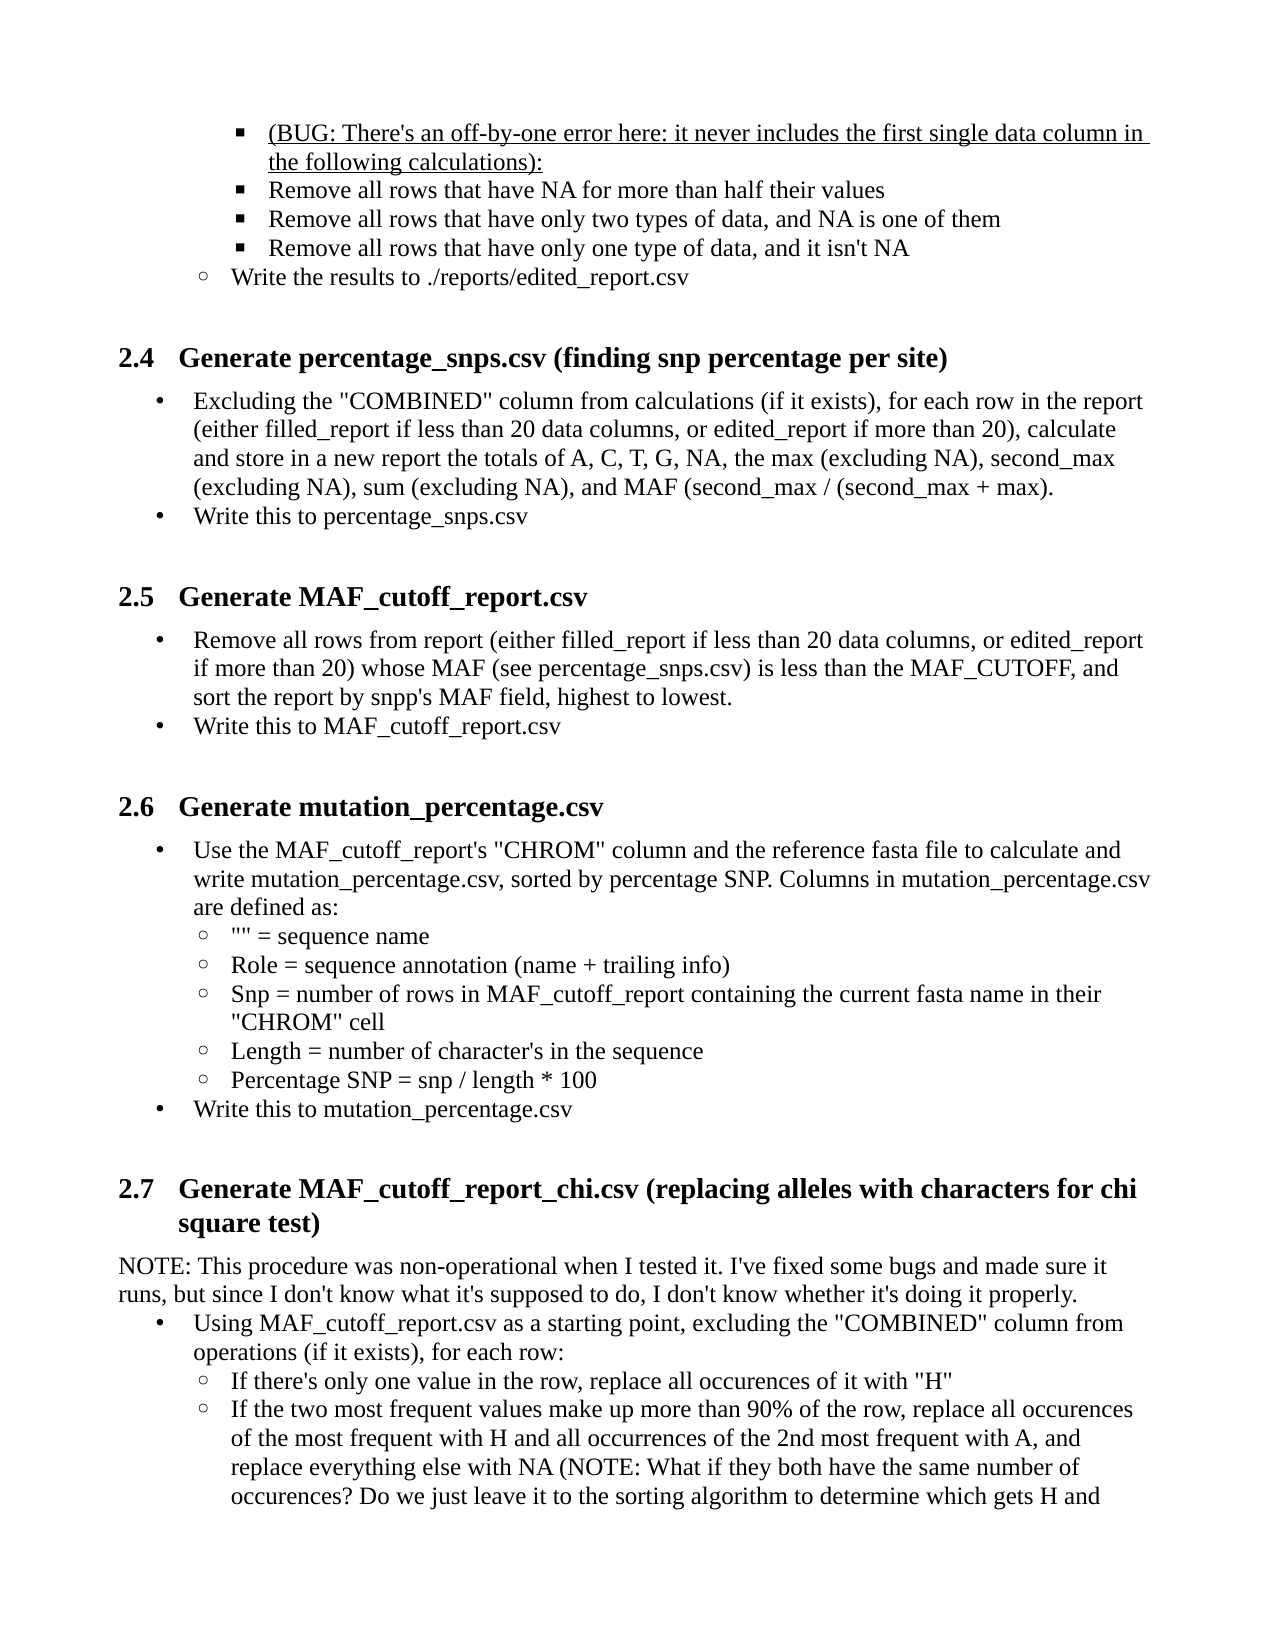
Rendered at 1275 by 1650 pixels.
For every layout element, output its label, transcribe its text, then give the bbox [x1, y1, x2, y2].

list Snp = number of rows in MAF_cutoff_report containing the current fasta name in their "CHROM" cell [193, 979, 1157, 1036]
subtitle Generate percentage_snps.csv (finding snp percentage per site) [118, 340, 1157, 373]
list Percentage SNP = snp / length * 100 [193, 1065, 1157, 1094]
list Write this to percentage_snps.csv [156, 501, 1157, 529]
list Role = sequence annotation (name + trailing info) [193, 950, 1157, 979]
list Write this to MAF_cutoff_report.csv [156, 711, 1157, 740]
list (BUG: There's an off-by-one error here: it never includes the first single data column in the following calculations): [231, 118, 1157, 176]
list Excluding the "COMBINED" column from calculations (if it exists), for each row in the report (either filled_report if less than 20 data columns, or edited_report if more than 20), calculate and store in a new report the totals of A, C, T, G, NA, the max (excluding NA), second_max (excluding NA), sum (excluding NA), and MAF (second_max / (second_max + max). [156, 386, 1157, 501]
subtitle Generate MAF_cutoff_report.csv [118, 579, 1157, 612]
list If the two most frequent values make up more than 90% of the row, replace all occurences of the most frequent with H and all occurrences of the 2nd most frequent with A, and replace everything else with NA (NOTE: What if they both have the same number of occurences? Do we just leave it to the sorting algorithm to determine which gets H and [193, 1394, 1157, 1509]
list Using MAF_cutoff_report.csv as a starting point, excluding the "COMBINED" column from operations (if it exists), for each row: [156, 1308, 1157, 1366]
list Remove all rows from report (either filled_report if less than 20 data columns, or edited_report if more than 20) whose MAF (see percentage_snps.csv) is less than the MAF_CUTOFF, and sort the report by snpp's MAF field, highest to lowest. [156, 625, 1157, 711]
list Use the MAF_cutoff_report's "CHROM" column and the reference fasta file to calculate and write mutation_percentage.csv, sorted by percentage SNP. Columns in mutation_percentage.csv are defined as: [156, 835, 1157, 921]
list Remove all rows that have NA for more than half their values [231, 176, 1157, 204]
list "" = sequence name [193, 921, 1157, 950]
subtitle Generate MAF_cutoff_report_chi.csv (replacing alleles with characters for chi square test) [118, 1172, 1157, 1238]
subtitle Generate mutation_percentage.csv [118, 789, 1157, 822]
list If there's only one value in the row, replace all occurences of it with "H" [193, 1366, 1157, 1394]
list Length = number of character's in the sequence [193, 1036, 1157, 1065]
list Remove all rows that have only two types of data, and NA is one of them [231, 204, 1157, 233]
text NOTE: This procedure was non-operational when I tested it. I've fixed some bugs and made sure it runs, but since I don't know what it's supposed to do, I don't know whether it's doing it properly. [118, 1251, 1157, 1308]
list Write this to mutation_percentage.csv [156, 1094, 1157, 1122]
list Write the results to ./reports/edited_report.csv [193, 262, 1157, 291]
list Remove all rows that have only one type of data, and it isn't NA [231, 233, 1157, 262]
